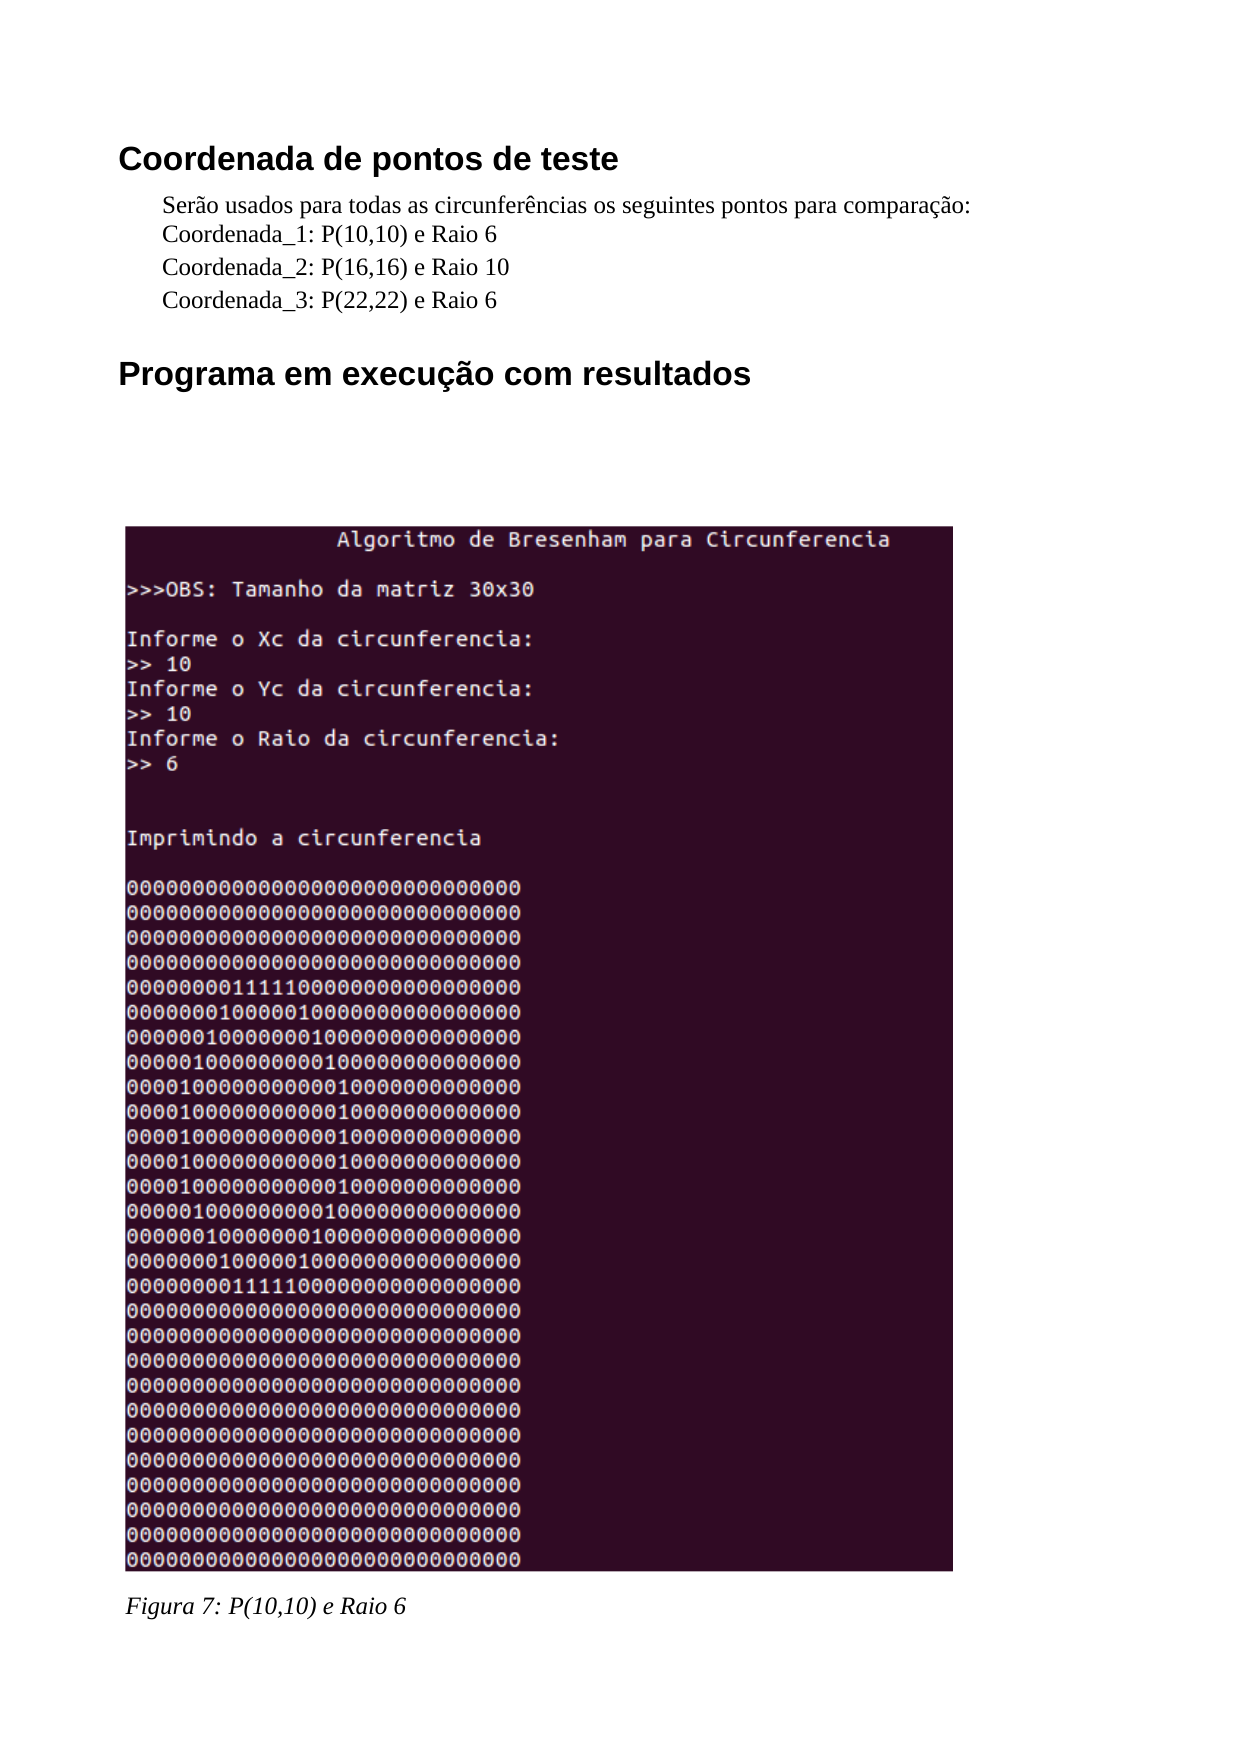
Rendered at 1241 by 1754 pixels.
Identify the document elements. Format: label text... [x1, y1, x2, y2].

text Serão usados para todas as circunferências os seguintes pontos para comparação: [118, 190, 1122, 219]
text Figura 7: P(10,10) e Raio 6 [125, 1592, 953, 1620]
picture [125, 506, 953, 1592]
subtitle Programa em execução com resultados [118, 353, 1122, 392]
text Coordenada_1: P(10,10) e Raio 6 Coordenada_2: P(16,16) e Raio 10 Coordenada_3: P(22,22) e Raio 6 [118, 219, 1122, 314]
subtitle Coordenada de pontos de teste [118, 139, 1122, 178]
